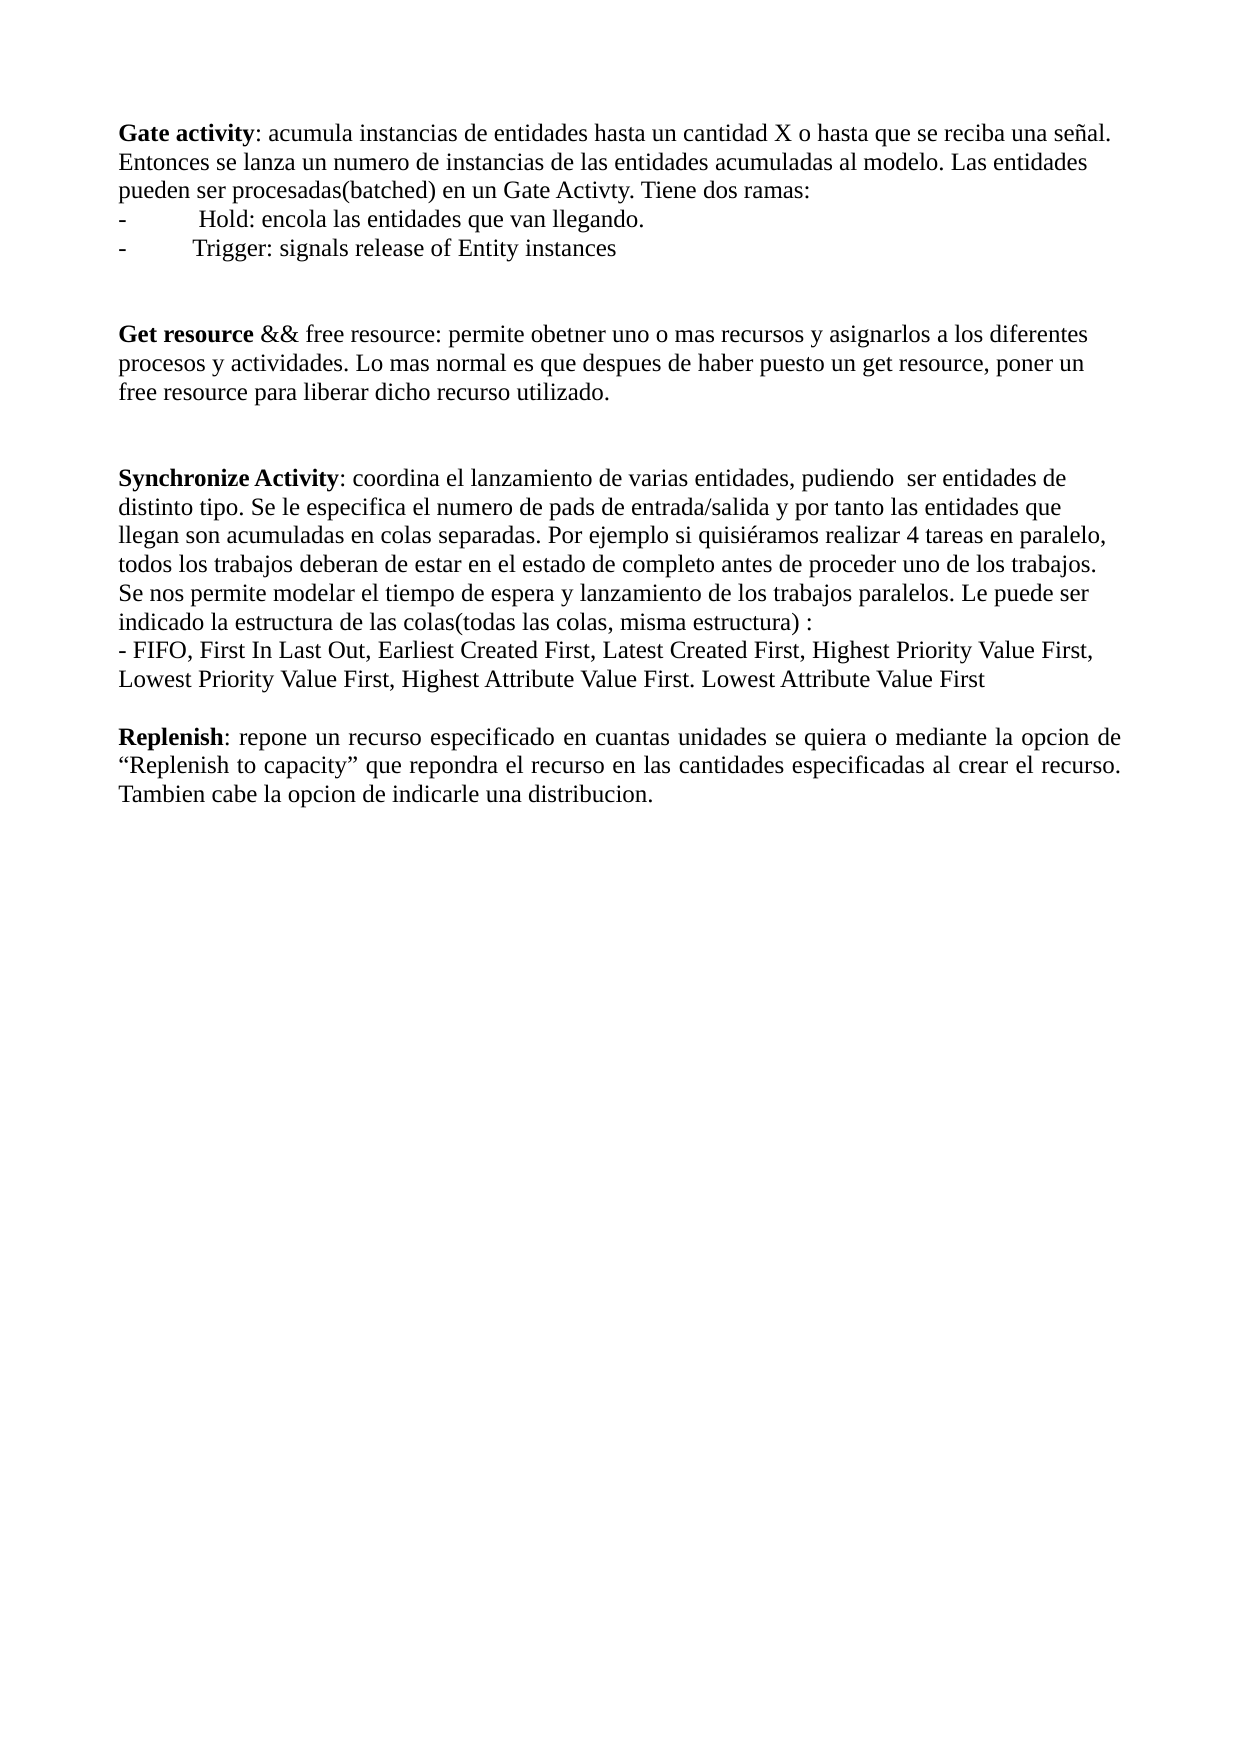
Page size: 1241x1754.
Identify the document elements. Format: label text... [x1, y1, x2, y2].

text - Hold: encola las entidades que van llegando. [118, 204, 1122, 233]
text - Trigger: signals release of Entity instances [118, 233, 1122, 262]
text - FIFO, First In Last Out, Earliest Created First, Latest Created First, Highest Priority Value First, Lowest Priority Value First, Highest Attribute Value First. Lowest Attribute Value First [118, 636, 1122, 693]
text Replenish: repone un recurso especificado en cuantas unidades se quiera o mediante la opcion de “Replenish to capacity” que repondra el recurso en las cantidades especificadas al crear el recurso. Tambien cabe la opcion de indicarle una distribucion. [118, 722, 1122, 808]
text Get resource && free resource: permite obetner uno o mas recursos y asignarlos a los diferentes procesos y actividades. Lo mas normal es que despues de haber puesto un get resource, poner un free resource para liberar dicho recurso utilizado. [118, 319, 1122, 406]
text Gate activity: acumula instancias de entidades hasta un cantidad X o hasta que se reciba una señal. Entonces se lanza un numero de instancias de las entidades acumuladas al modelo. Las entidades pueden ser procesadas(batched) en un Gate Activty. Tiene dos ramas: [118, 118, 1122, 204]
text Synchronize Activity: coordina el lanzamiento de varias entidades, pudiendo ser entidades de distinto tipo. Se le especifica el numero de pads de entrada/salida y por tanto las entidades que llegan son acumuladas en colas separadas. Por ejemplo si quisiéramos realizar 4 tareas en paralelo, todos los trabajos deberan de estar en el estado de completo antes de proceder uno de los trabajos. Se nos permite modelar el tiempo de espera y lanzamiento de los trabajos paralelos. Le puede ser indicado la estructura de las colas(todas las colas, misma estructura) : [118, 463, 1122, 636]
